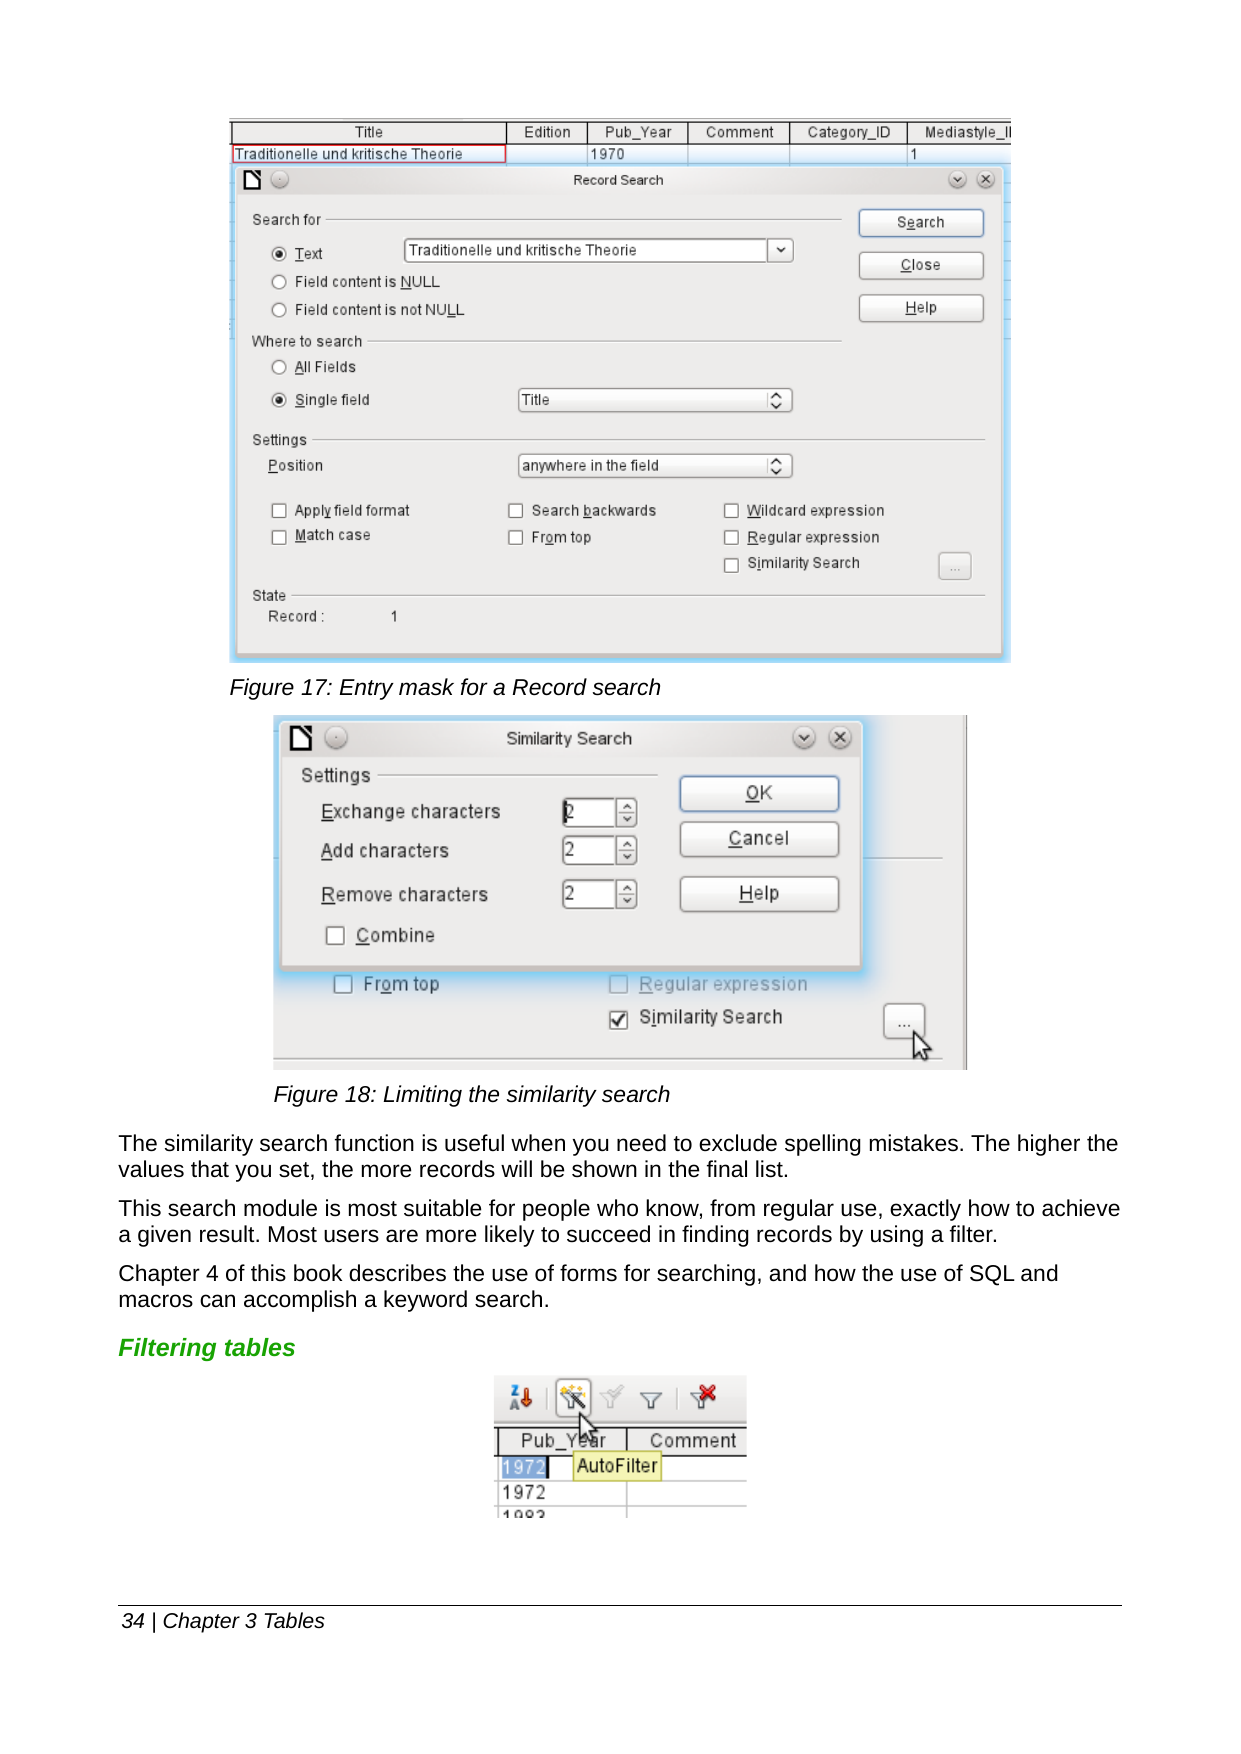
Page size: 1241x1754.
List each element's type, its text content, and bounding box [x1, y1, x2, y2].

text Chapter 4 of this book describes the use of forms for searching, and how the use of SQL and macros can accomplish a keyword search. [118, 1260, 1122, 1313]
text Figure 18: Limiting the similarity search [273, 1070, 967, 1108]
text The similarity search function is useful when you need to exclude spelling mistakes. The higher the values that you set, the more records will be shown in the final list. [118, 1130, 1122, 1182]
text Figure 17: Entry mask for a Record search [229, 663, 1011, 701]
picture [493, 1374, 747, 1518]
picture [229, 118, 1011, 663]
subtitle Filtering tables [118, 1333, 1122, 1362]
picture [273, 715, 968, 1070]
text This search module is most suitable for people who know, from regular use, exactly how to achieve a given result. Most users are more likely to succeed in finding records by using a filter. [118, 1195, 1122, 1248]
